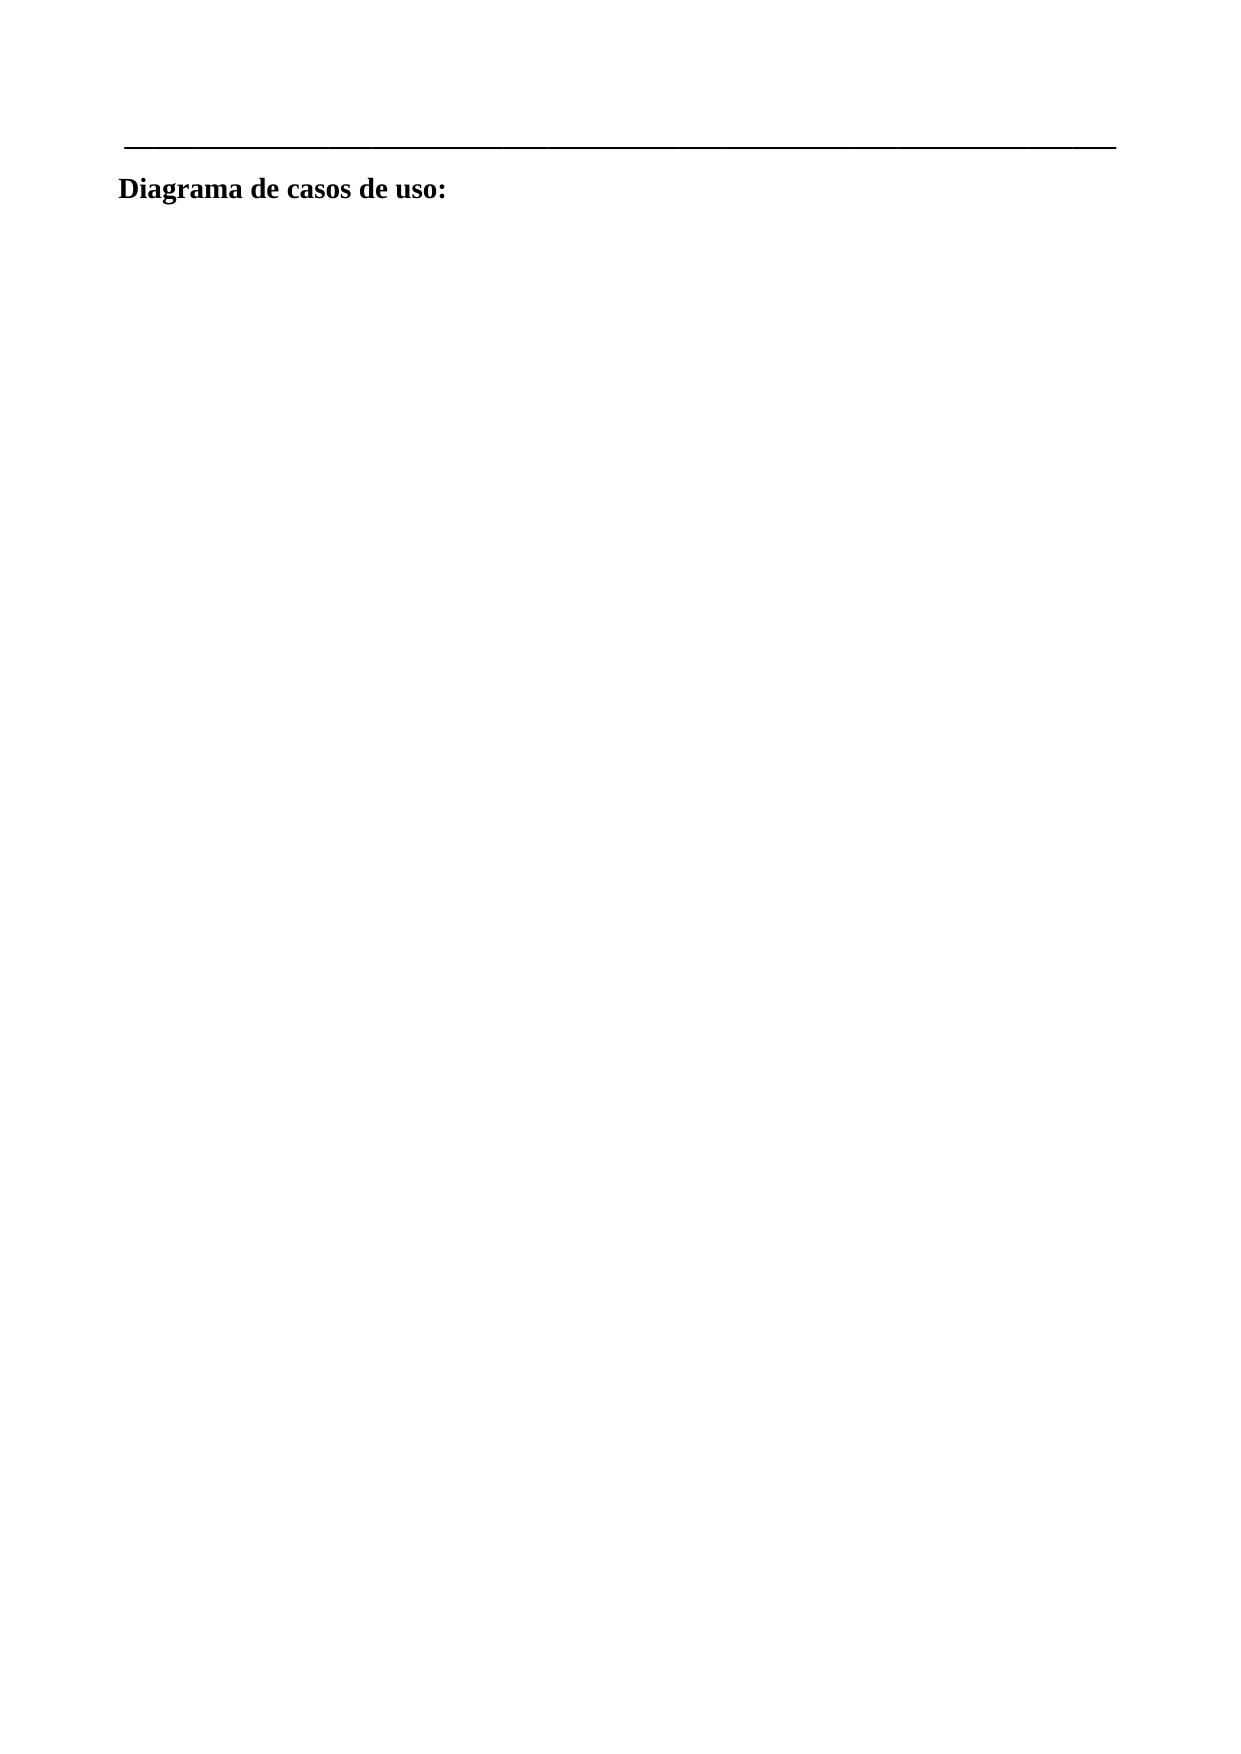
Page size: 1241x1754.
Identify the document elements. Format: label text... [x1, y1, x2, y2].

text ____________________________________________________________________ [118, 118, 1122, 152]
text Diagrama de casos de uso: [118, 171, 1122, 205]
